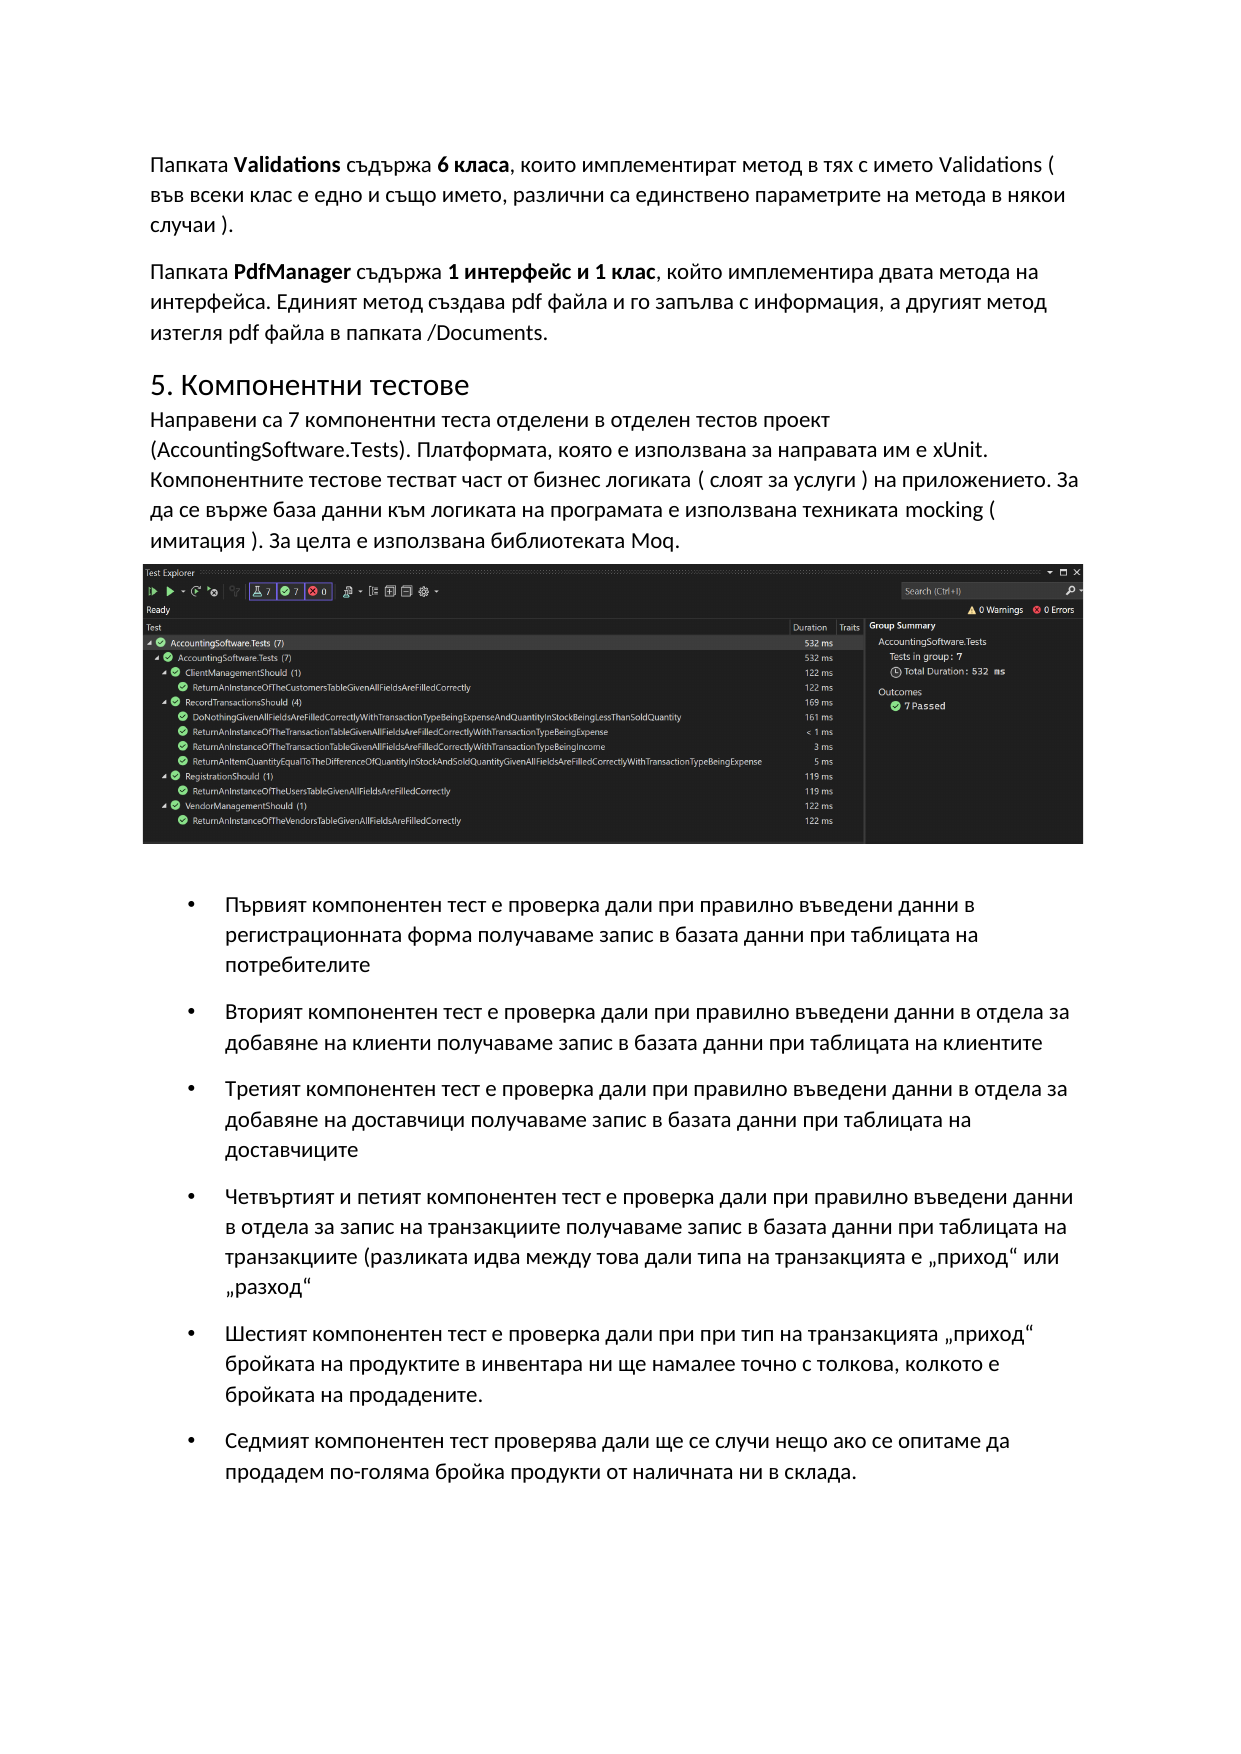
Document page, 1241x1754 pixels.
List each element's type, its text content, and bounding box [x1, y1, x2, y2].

text Папката Validations съдържа 6 класа, които имплементират метод в тях с името Validations ( във всеки клас е едно и също името, различни са единствено параметрите на метода в някои случаи ). [150, 150, 1090, 238]
picture [142, 564, 1084, 844]
list Седмият компонентен тест проверява дали ще се случи нещо ако се опитаме да продадем по-голяма бройка продукти от наличната ни в склада. [187, 1427, 1090, 1485]
text Папката PdfManager съдържа 1 интерфейс и 1 клас, който имплементира двата метода на интерфейса. Единият метод създава pdf файла и го запълва с информация, а другият метод изтегля pdf файла в папката /Documents. [150, 257, 1090, 346]
list Вторият компонентен тест е проверка дали при правилно въведени данни в отдела за добавяне на клиенти получаваме запис в базата данни при таблицата на клиентите [187, 997, 1090, 1056]
text 5. Компонентни тестове Направени са 7 компонентни теста отделени в отделен тестов проект (AccountingSoftware.Tests). Платформата, която е използвана за направата им е xUnit. Компонентните тестове тестват част от бизнес логиката ( слоят за услуги ) на приложението. За да се върже база данни към логиката на програмата е използвана техниката mocking ( имитация ). За целта е използвана библиотеката Moq. [150, 364, 1090, 871]
list Шестият компонентен тест е проверка дали при при тип на транзакцията „приход“ бройката на продуктите в инвентара ни ще намалее точно с толкова, колкото е бройката на продадените. [187, 1319, 1090, 1408]
list Четвъртият и петият компонентен тест е проверка дали при правилно въведени данни в отдела за запис на транзакциите получаваме запис в базата данни при таблицата на транзакциите (разликата идва между това дали типа на транзакцията е „приход“ или „разход“ [187, 1182, 1090, 1301]
list Третият компонентен тест е проверка дали при правилно въведени данни в отдела за добавяне на доставчици получаваме запис в базата данни при таблицата на доставчиците [187, 1074, 1090, 1163]
list Първият компонентен тест е проверка дали при правилно въведени данни в регистрационната форма получаваме запис в базата данни при таблицата на потребителите [187, 890, 1090, 979]
